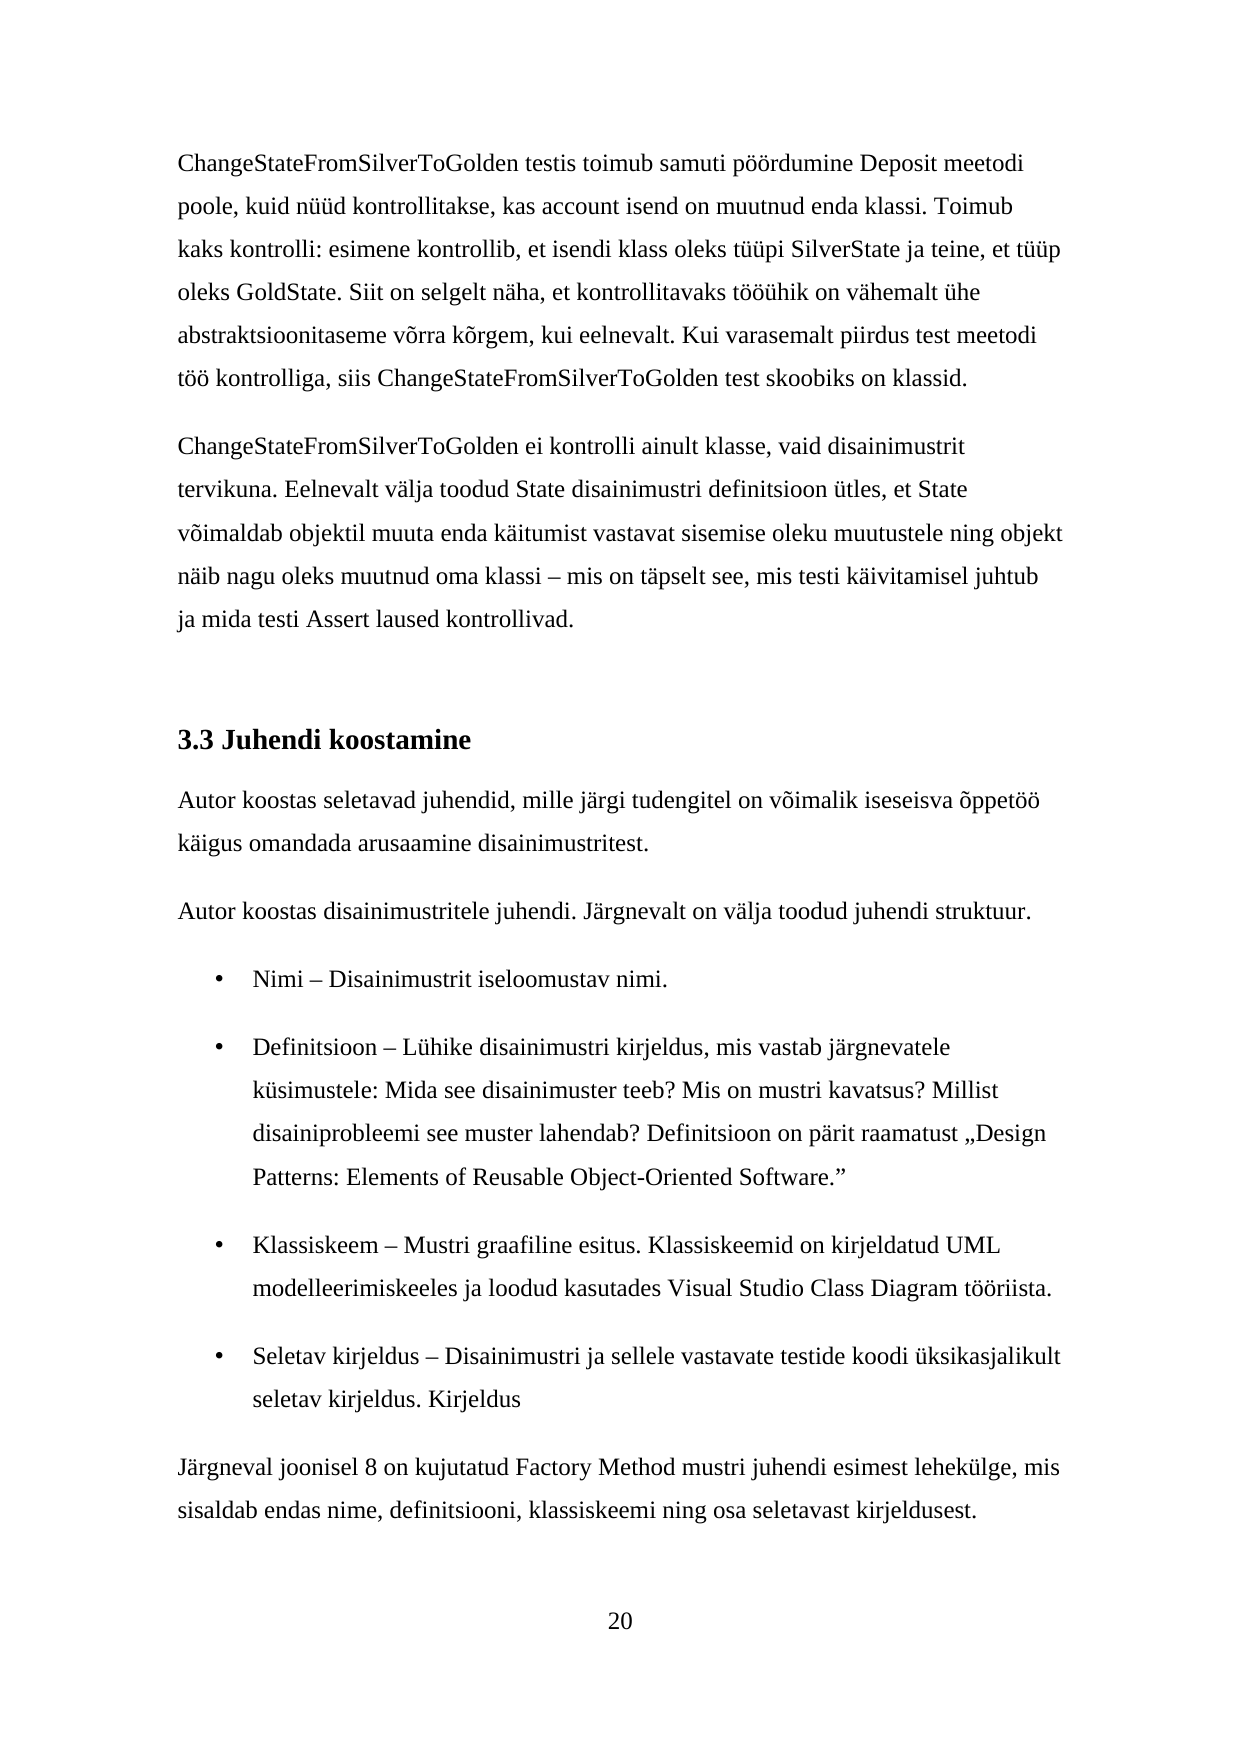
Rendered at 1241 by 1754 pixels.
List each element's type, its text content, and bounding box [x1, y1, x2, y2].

list Seletav kirjeldus – Disainimustri ja sellele vastavate testide koodi üksikasjalikult seletav kirjeldus. Kirjeldus [215, 1341, 1063, 1413]
list Nimi – Disainimustrit iseloomustav nimi. [215, 964, 1063, 993]
text Autor koostas disainimustritele juhendi. Järgnevalt on välja toodud juhendi struktuur. [177, 896, 1063, 925]
list Klassiskeem – Mustri graafiline esitus. Klassiskeemid on kirjeldatud UML modelleerimiskeeles ja loodud kasutades Visual Studio Class Diagram tööriista. [215, 1230, 1063, 1302]
list Definitsioon – Lühike disainimustri kirjeldus, mis vastab järgnevatele küsimustele: Mida see disainimuster teeb? Mis on mustri kavatsus? Millist disainiprobleemi see muster lahendab? Definitsioon on pärit raamatust „Design Patterns: Elements of Reusable Object-Oriented Software.” [215, 1032, 1063, 1190]
subtitle Juhendi koostamine [177, 722, 1063, 756]
text ChangeStateFromSilverToGolden ei kontrolli ainult klasse, vaid disainimustrit tervikuna. Eelnevalt välja toodud State disainimustri definitsioon ütles, et State võimaldab objektil muuta enda käitumist vastavat sisemise oleku muutustele ning objekt näib nagu oleks muutnud oma klassi – mis on täpselt see, mis testi käivitamisel juhtub ja mida testi Assert laused kontrollivad. [177, 431, 1063, 633]
text Autor koostas seletavad juhendid, mille järgi tudengitel on võimalik iseseisva õppetöö käigus omandada arusaamine disainimustritest. [177, 785, 1063, 857]
text Järgneval joonisel 8 on kujutatud Factory Method mustri juhendi esimest lehekülge, mis sisaldab endas nime, definitsiooni, klassiskeemi ning osa seletavast kirjeldusest. [177, 1452, 1063, 1524]
text ChangeStateFromSilverToGolden testis toimub samuti pöördumine Deposit meetodi poole, kuid nüüd kontrollitakse, kas account isend on muutnud enda klassi. Toimub kaks kontrolli: esimene kontrollib, et isendi klass oleks tüüpi SilverState ja teine, et tüüp oleks GoldState. Siit on selgelt näha, et kontrollitavaks tööühik on vähemalt ühe abstraktsioonitaseme võrra kõrgem, kui eelnevalt. Kui varasemalt piirdus test meetodi töö kontrolliga, siis ChangeStateFromSilverToGolden test skoobiks on klassid. [177, 148, 1063, 392]
